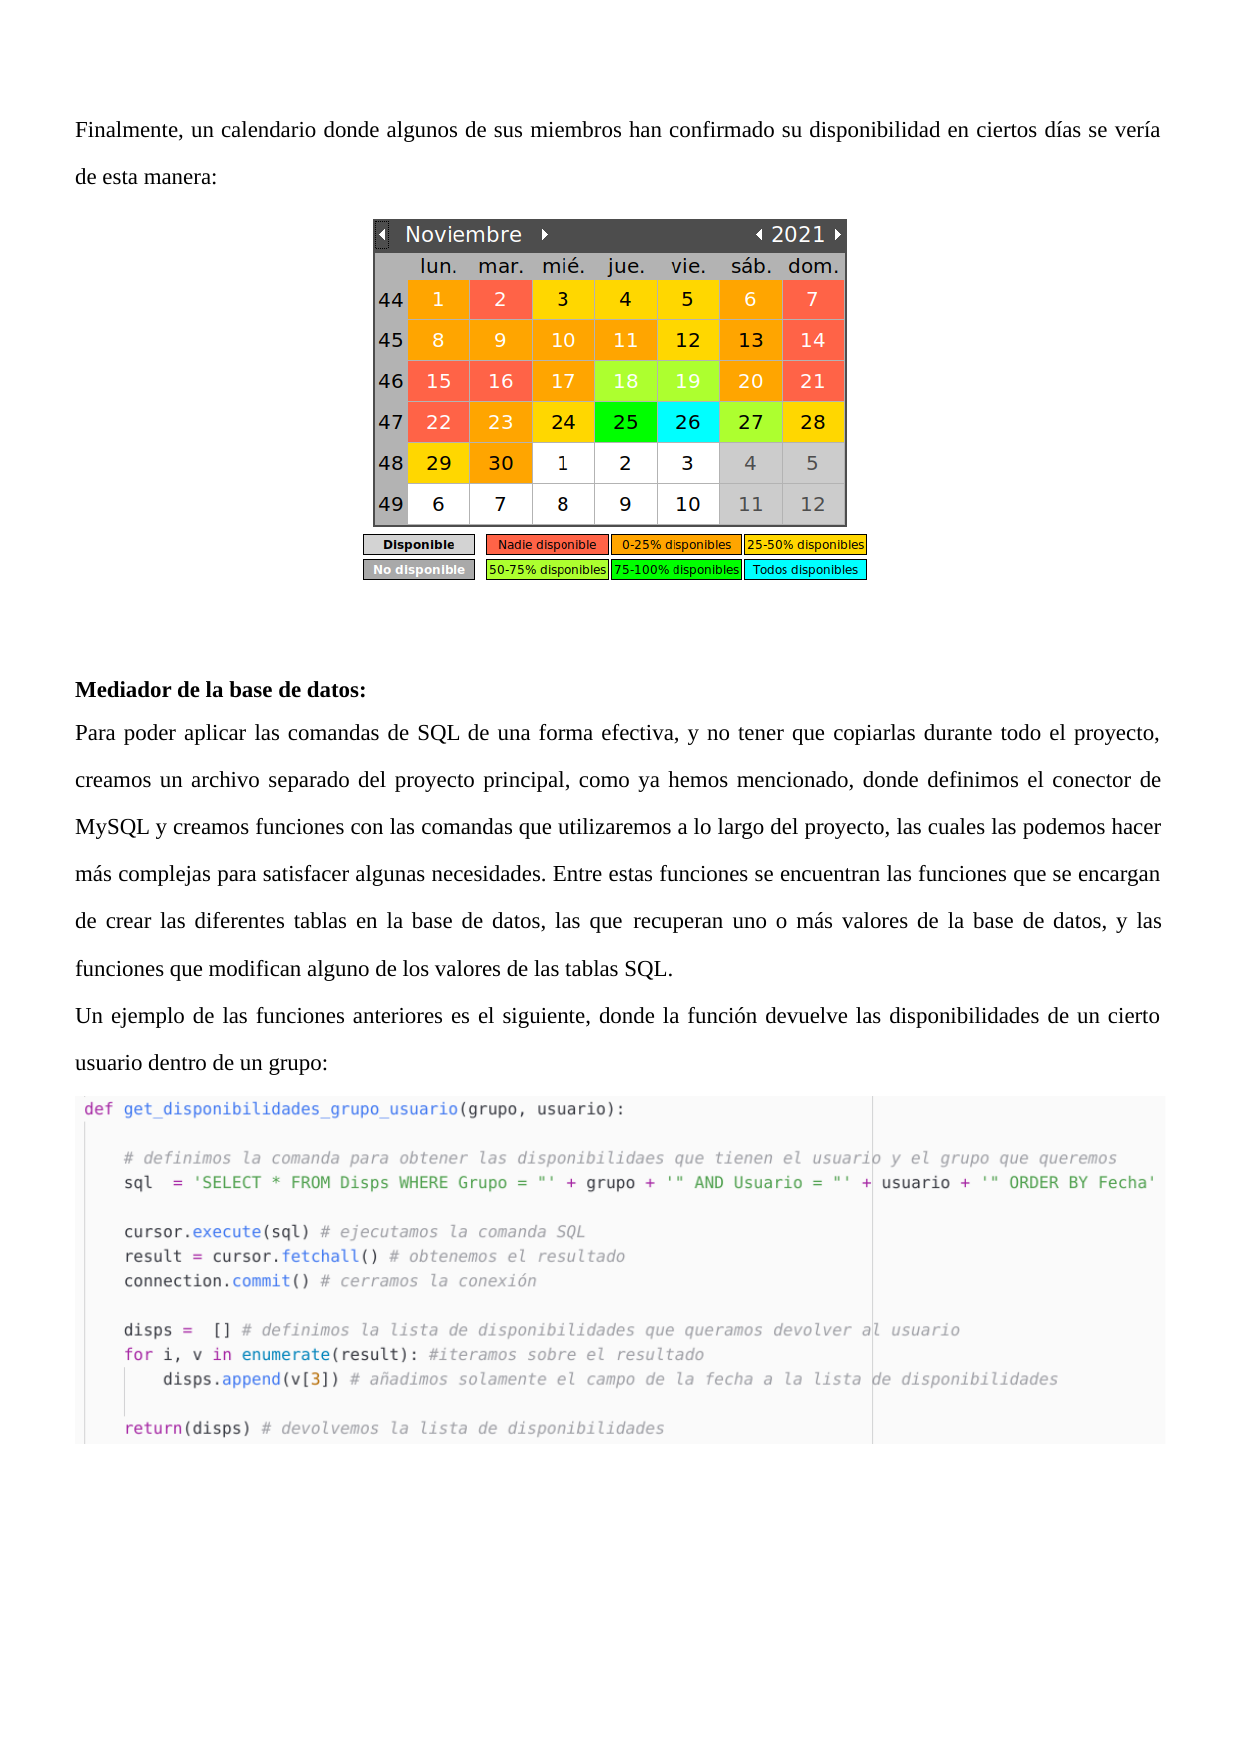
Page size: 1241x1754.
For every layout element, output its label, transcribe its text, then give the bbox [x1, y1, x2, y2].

picture [75, 1096, 1166, 1444]
text Para poder aplicar las comandas de SQL de una forma efectiva, y no tener que copiarlas durante todo el proyecto, creamos un archivo separado del proyecto principal, como ya hemos mencionado, donde definimos el conector de MySQL y creamos funciones con las comandas que utilizaremos a lo largo del proyecto, las cuales las podemos hacer más complejas para satisfacer algunas necesidades. Entre estas funciones se encuentran las funciones que se encargan de crear las diferentes tablas en la base de datos, las que recuperan uno o más valores de la base de datos, y las funciones que modifican alguno de los valores de las tablas SQL. [75, 719, 1163, 981]
subtitle Mediador de la base de datos: [75, 677, 1163, 703]
text Un ejemplo de las funciones anteriores es el siguiente, donde la función devuelve las disponibilidades de un cierto usuario dentro de un grupo: [75, 1002, 1163, 1075]
picture [343, 210, 895, 589]
text Finalmente, un calendario donde algunos de sus miembros han confirmado su disponibilidad en ciertos días se vería de esta manera: [75, 116, 1163, 189]
